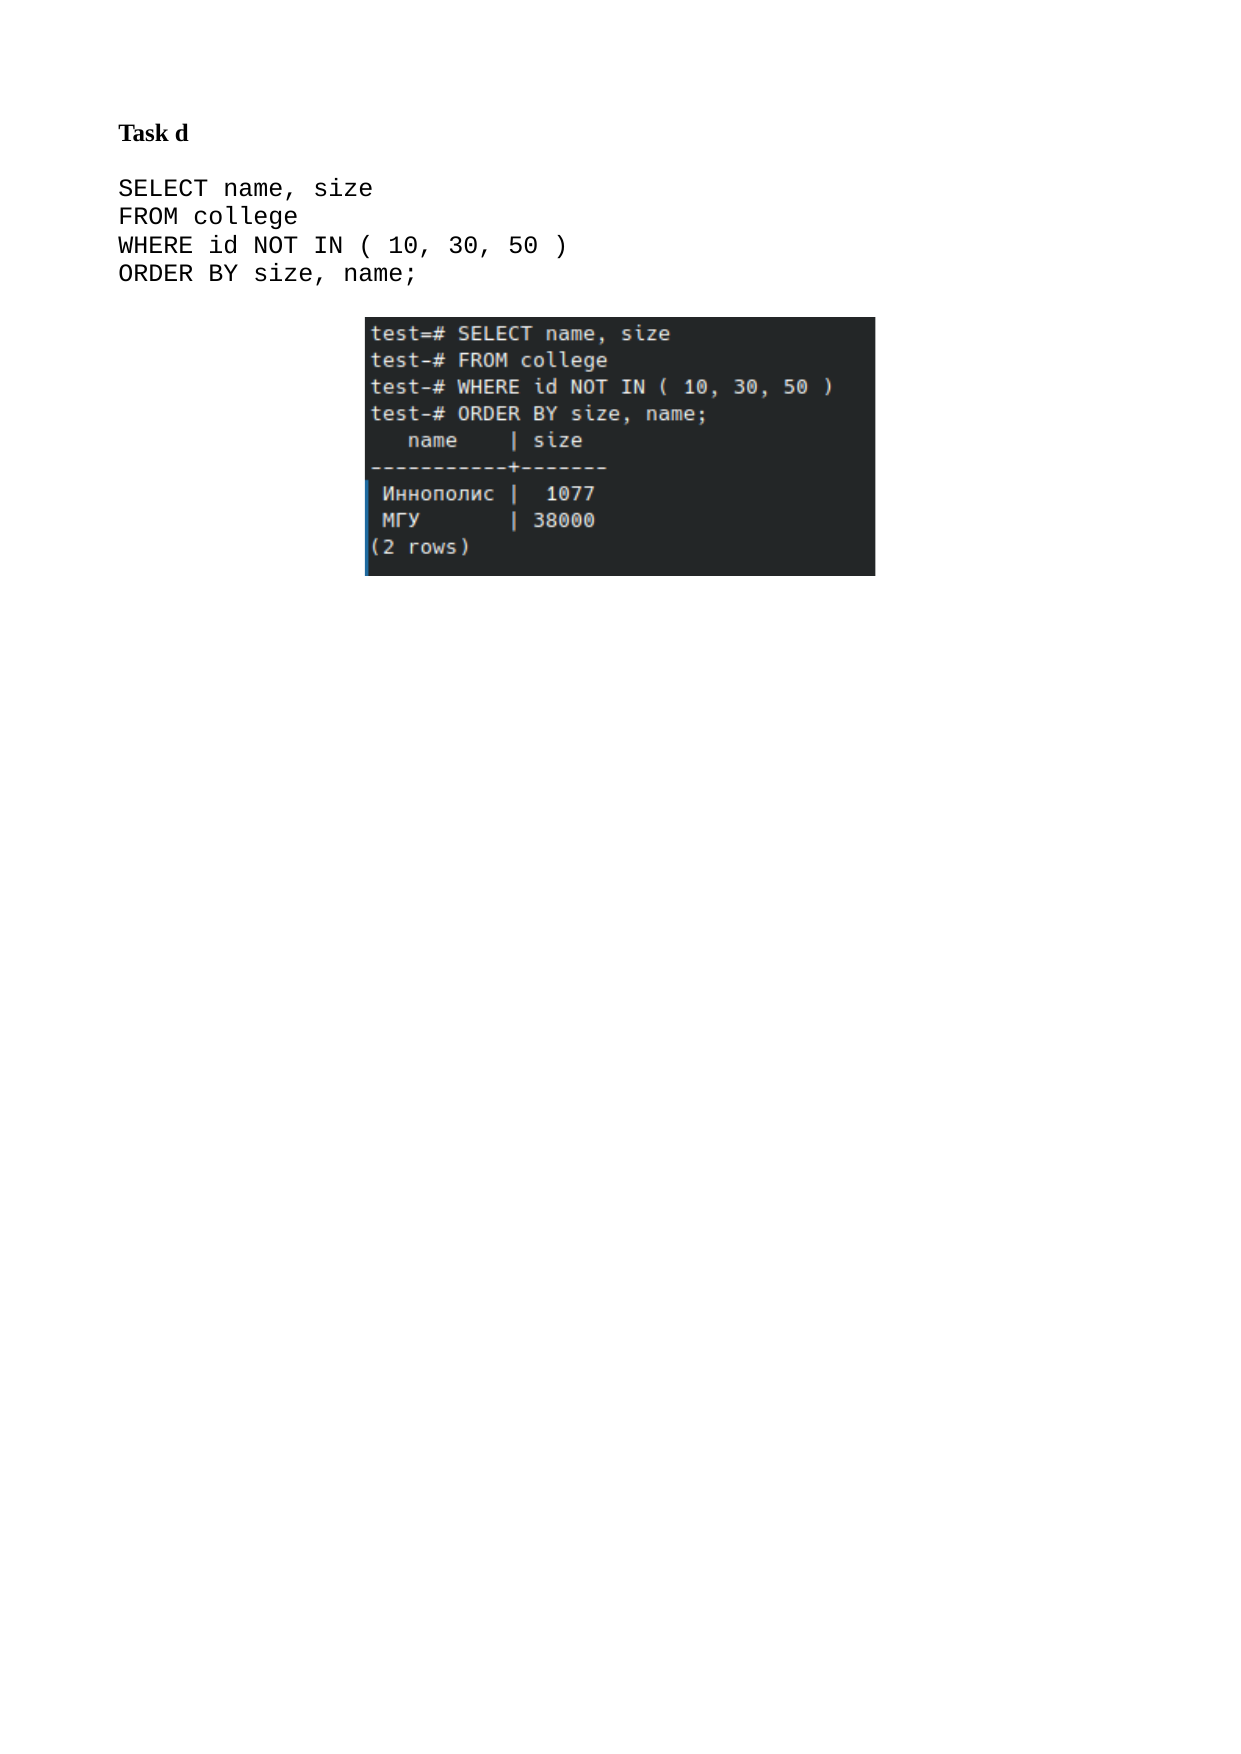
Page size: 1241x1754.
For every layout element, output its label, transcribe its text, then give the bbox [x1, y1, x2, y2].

picture [364, 317, 876, 576]
text ORDER BY size, name; [118, 261, 1122, 289]
text Task d [118, 118, 1122, 147]
text WHERE id NOT IN ( 10, 30, 50 ) [118, 232, 1122, 261]
text SELECT name, size [118, 176, 1122, 204]
text FROM college [118, 204, 1122, 232]
